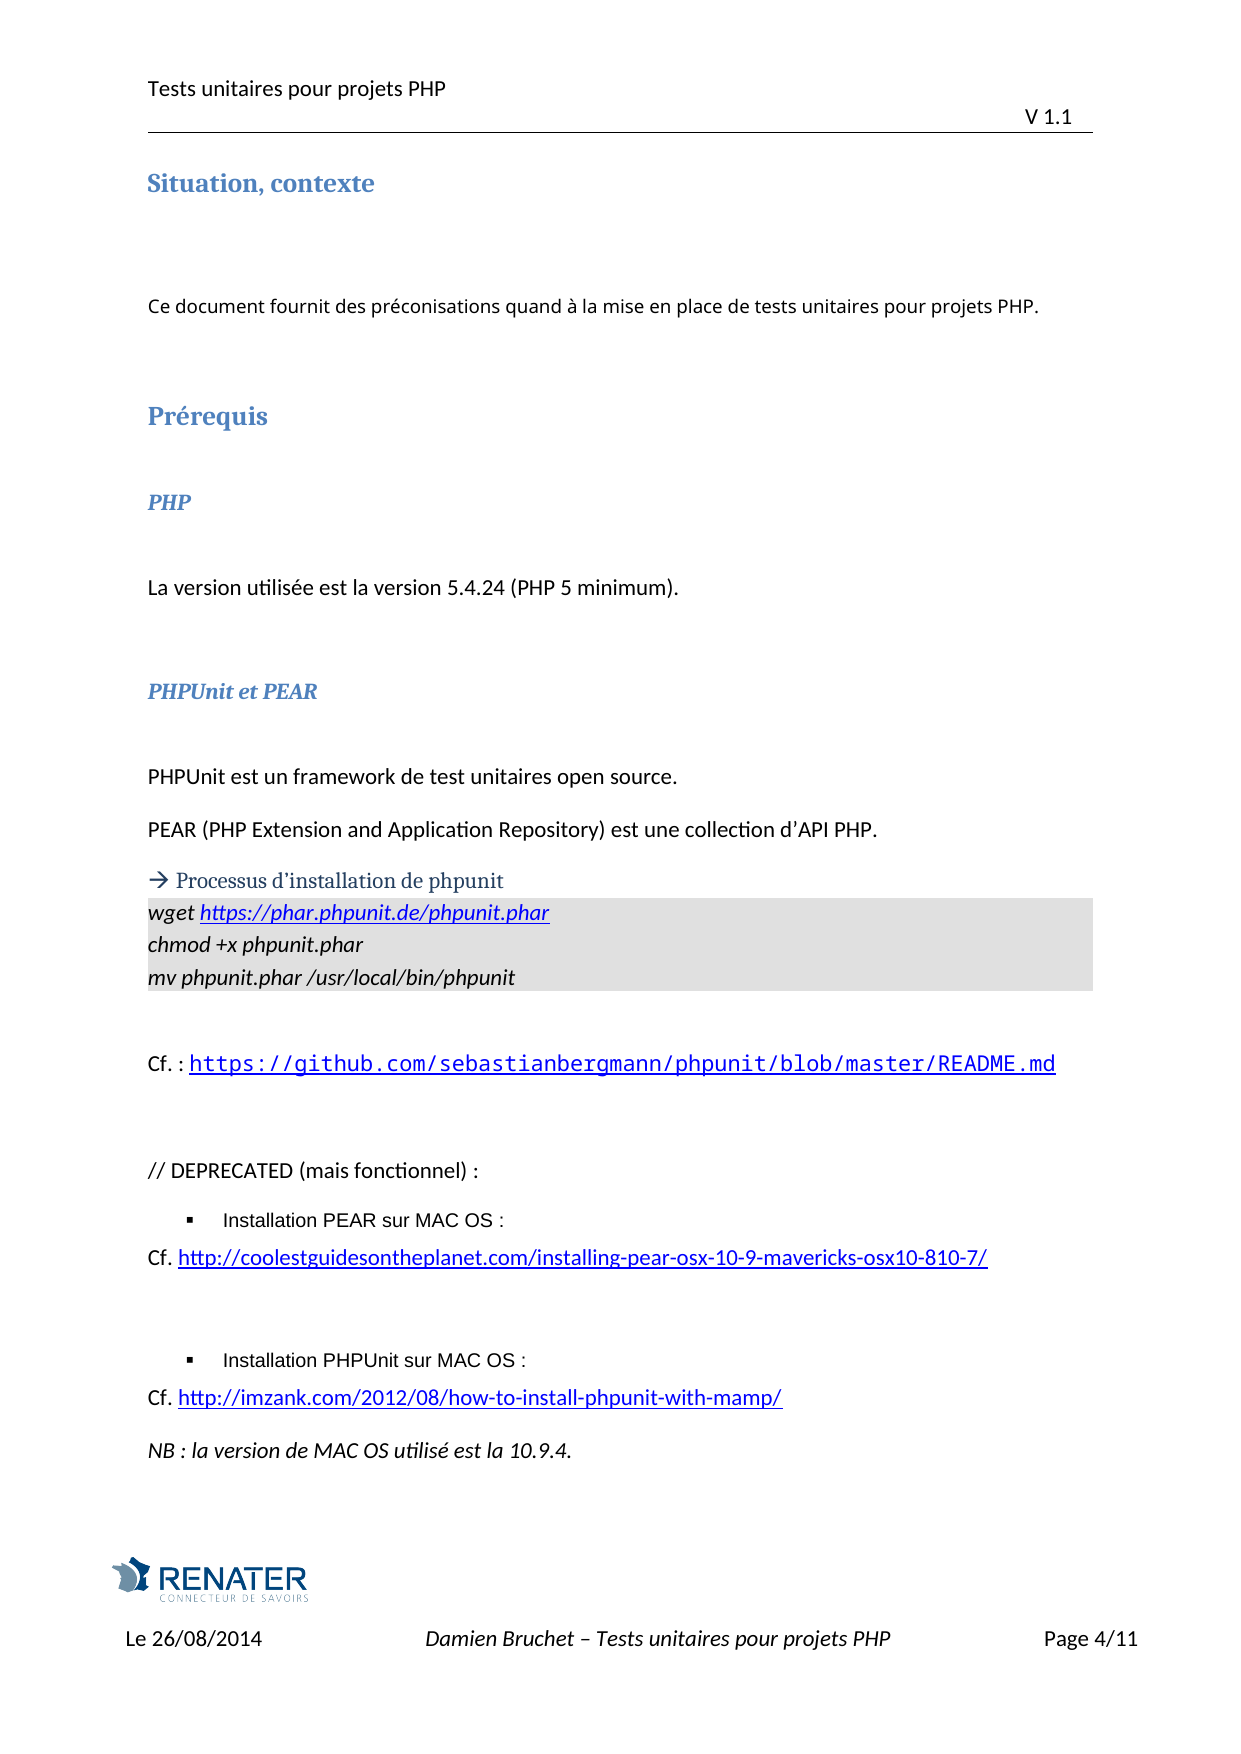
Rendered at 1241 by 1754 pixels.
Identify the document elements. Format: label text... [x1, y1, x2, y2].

picture [110, 1541, 309, 1617]
subtitle PHP [148, 490, 1093, 516]
text Ce document fournit des préconisations quand à la mise en place de tests unitaires pour projets PHP. [148, 291, 1093, 319]
subtitle  Processus d’installation de phpunit [148, 868, 1093, 894]
subtitle PHPUnit et PEAR [148, 679, 1093, 705]
text chmod +x phpunit.phar [148, 931, 1093, 959]
subtitle Prérequis [148, 401, 1093, 432]
text Cf. http://imzank.com/2012/08/how-to-install-phpunit-with-mamp/ [148, 1383, 1093, 1411]
list Installation PEAR sur MAC OS : [185, 1209, 1093, 1232]
text PHPUnit est un framework de test unitaires open source. [148, 762, 1093, 790]
list Installation PHPUnit sur MAC OS : [185, 1349, 1093, 1372]
text Cf. : https://github.com/sebastianbergmann/phpunit/blob/master/README.md [148, 1048, 1093, 1078]
text PEAR (PHP Extension and Application Repository) est une collection d’API PHP. [148, 815, 1093, 843]
text mv phpunit.phar /usr/local/bin/phpunit [148, 963, 1093, 991]
text NB : la version de MAC OS utilisé est la 10.9.4. [148, 1436, 1093, 1464]
text // DEPRECATED (mais fonctionnel) : [148, 1156, 1093, 1184]
subtitle Situation, contexte [148, 168, 1093, 199]
text La version utilisée est la version 5.4.24 (PHP 5 minimum). [148, 573, 1093, 601]
text wget https://phar.phpunit.de/phpunit.phar [148, 898, 1093, 926]
text Cf. http://coolestguidesontheplanet.com/installing-pear-osx-10-9-mavericks-osx10-810-7/ [148, 1243, 1093, 1271]
